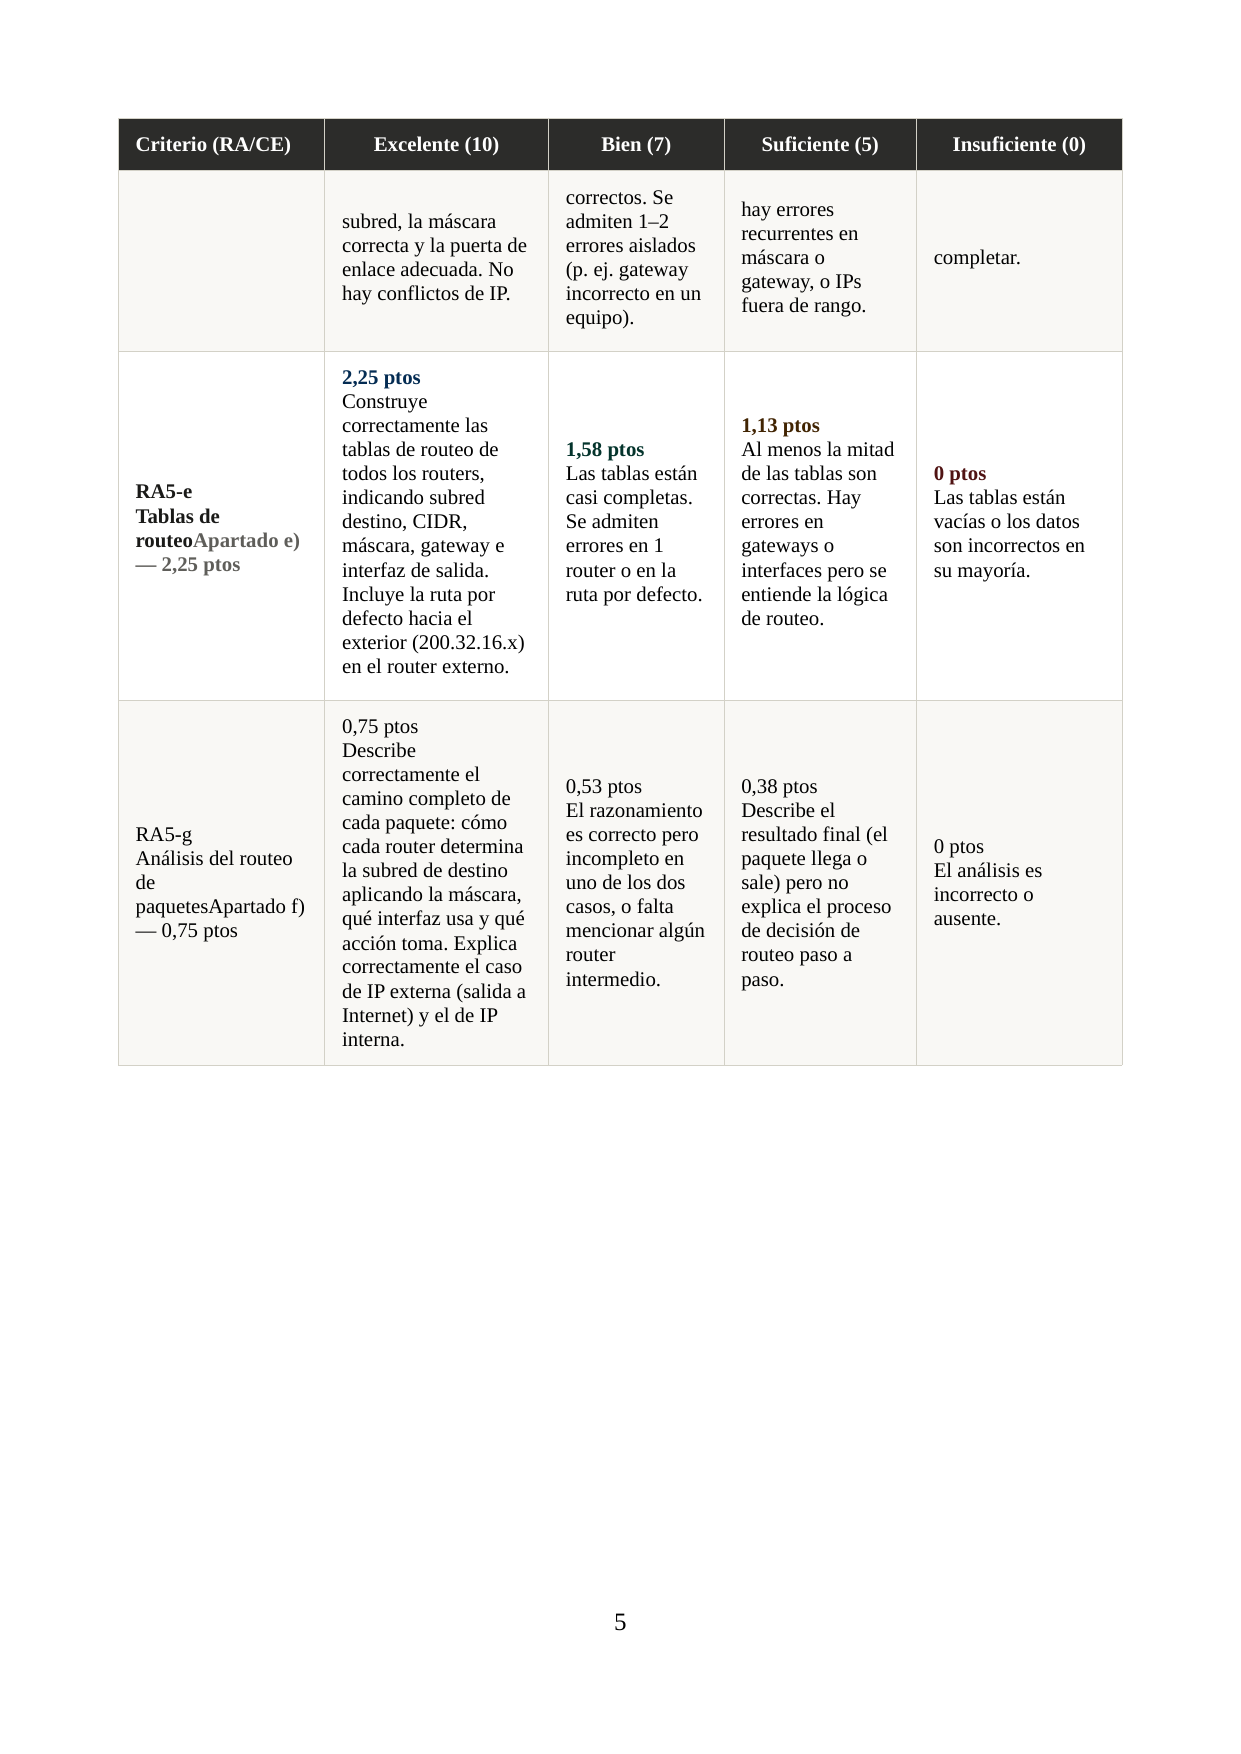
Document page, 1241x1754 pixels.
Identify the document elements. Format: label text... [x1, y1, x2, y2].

table_cell 0 ptos El análisis es incorrecto o ausente. [917, 701, 1122, 1065]
table_header Insuficiente (0) [917, 119, 1122, 170]
table_header Excelente (10) [325, 119, 548, 170]
table_header Suficiente (5) [725, 119, 916, 170]
table_cell RA5-e Tablas de routeoApartado e) — 2,25 ptos [119, 352, 324, 700]
table_cell 1,13 ptos Al menos la mitad de las tablas son correctas. Hay errores en gateways o interfaces pero se entiende la lógica de routeo. [725, 352, 916, 700]
table_cell [119, 171, 324, 351]
table_cell 0,38 ptos Describe el resultado final (el paquete llega o sale) pero no explica el proceso de decisión de routeo paso a paso. [725, 701, 916, 1065]
table_cell hay errores recurrentes en máscara o gateway, o IPs fuera de rango. [725, 171, 916, 351]
table_cell 1,58 ptos Las tablas están casi completas. Se admiten errores en 1 router o en la ruta por defecto. [549, 352, 724, 700]
table_header Criterio (RA/CE) [119, 119, 324, 170]
table_cell 2,25 ptos Construye correctamente las tablas de routeo de todos los routers, indicando subred destino, CIDR, máscara, gateway e interfaz de salida. Incluye la ruta por defecto hacia el exterior (200.32.16.x) en el router externo. [325, 352, 548, 700]
table_cell 0,75 ptos Describe correctamente el camino completo de cada paquete: cómo cada router determina la subred de destino aplicando la máscara, qué interfaz usa y qué acción toma. Explica correctamente el caso de IP externa (salida a Internet) y el de IP interna. [325, 701, 548, 1065]
table_cell 0 ptos Las tablas están vacías o los datos son incorrectos en su mayoría. [917, 352, 1122, 700]
table_cell completar. [917, 171, 1122, 351]
table_cell correctos. Se admiten 1–2 errores aislados (p. ej. gateway incorrecto en un equipo). [549, 171, 724, 351]
table_cell subred, la máscara correcta y la puerta de enlace adecuada. No hay conflictos de IP. [325, 171, 548, 351]
table_header Bien (7) [549, 119, 724, 170]
table_cell 0,53 ptos El razonamiento es correcto pero incompleto en uno de los dos casos, o falta mencionar algún router intermedio. [549, 701, 724, 1065]
table_cell RA5-g Análisis del routeo de paquetesApartado f) — 0,75 ptos [119, 701, 324, 1065]
